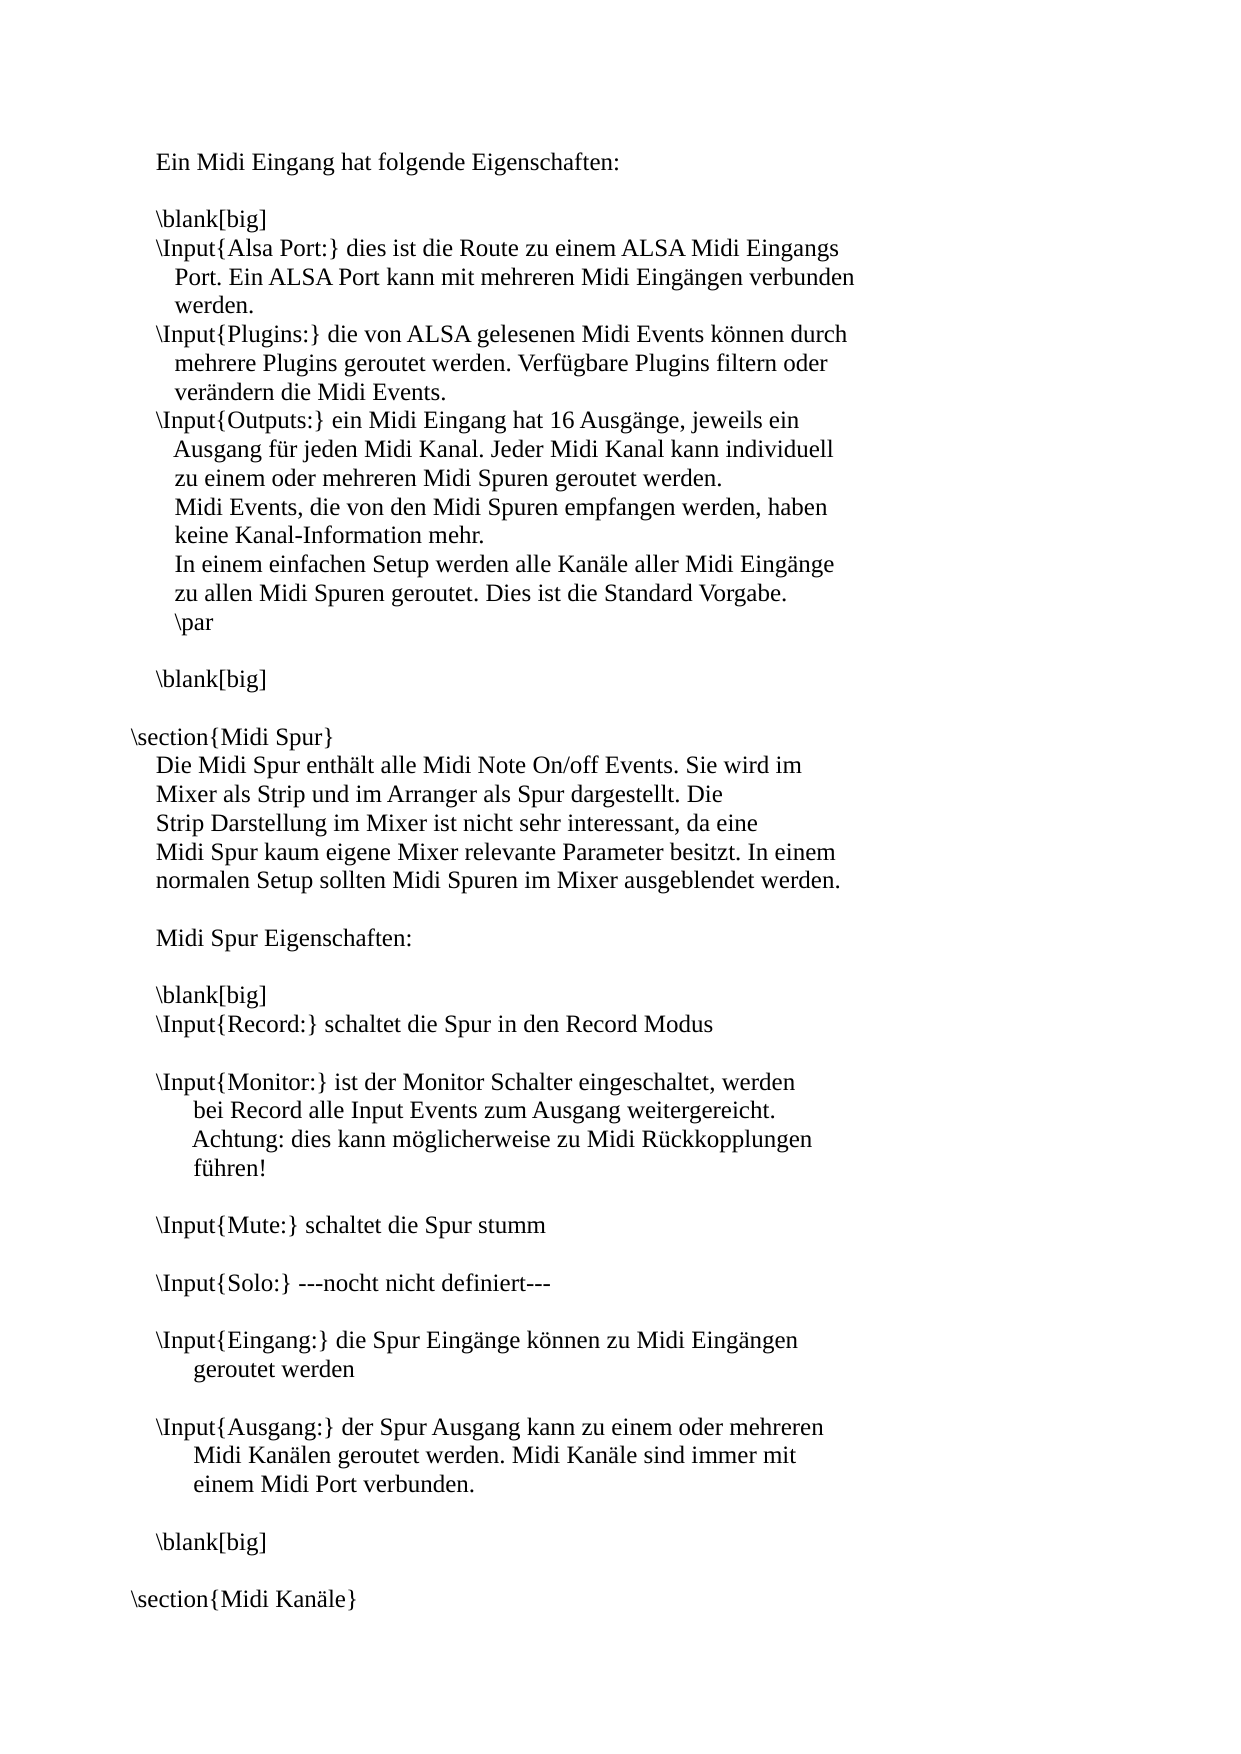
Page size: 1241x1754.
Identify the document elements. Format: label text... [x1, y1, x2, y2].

text \Input{Solo:} ---nocht nicht definiert--- [118, 1268, 1122, 1297]
text \section{Midi Kanäle} [118, 1584, 1122, 1613]
text geroutet werden [118, 1354, 1122, 1383]
text Strip Darstellung im Mixer ist nicht sehr interessant, da eine [118, 808, 1122, 837]
text Midi Spur kaum eigene Mixer relevante Parameter besitzt. In einem [118, 837, 1122, 866]
text In einem einfachen Setup werden alle Kanäle aller Midi Eingänge [118, 549, 1122, 578]
text Achtung: dies kann möglicherweise zu Midi Rückkopplungen [118, 1124, 1122, 1153]
text zu einem oder mehreren Midi Spuren geroutet werden. [118, 463, 1122, 492]
text \blank[big] [118, 1527, 1122, 1556]
text zu allen Midi Spuren geroutet. Dies ist die Standard Vorgabe. [118, 578, 1122, 607]
text Ausgang für jeden Midi Kanal. Jeder Midi Kanal kann individuell [118, 434, 1122, 463]
text normalen Setup sollten Midi Spuren im Mixer ausgeblendet werden. [118, 866, 1122, 894]
text \par [118, 607, 1122, 636]
text \Input{Eingang:} die Spur Eingänge können zu Midi Eingängen [118, 1326, 1122, 1354]
text einem Midi Port verbunden. [118, 1469, 1122, 1498]
text \Input{Plugins:} die von ALSA gelesenen Midi Events können durch [118, 319, 1122, 348]
text \blank[big] [118, 664, 1122, 693]
text Mixer als Strip und im Arranger als Spur dargestellt. Die [118, 779, 1122, 808]
text \Input{Ausgang:} der Spur Ausgang kann zu einem oder mehreren [118, 1412, 1122, 1441]
text Die Midi Spur enthält alle Midi Note On/off Events. Sie wird im [118, 751, 1122, 779]
text \Input{Outputs:} ein Midi Eingang hat 16 Ausgänge, jeweils ein [118, 406, 1122, 434]
text \Input{Record:} schaltet die Spur in den Record Modus [118, 1009, 1122, 1038]
text Ein Midi Eingang hat folgende Eigenschaften: [118, 147, 1122, 176]
text \section{Midi Spur} [118, 722, 1122, 751]
text \Input{Monitor:} ist der Monitor Schalter eingeschaltet, werden [118, 1067, 1122, 1096]
text \Input{Alsa Port:} dies ist die Route zu einem ALSA Midi Eingangs [118, 233, 1122, 262]
text führen! [118, 1153, 1122, 1182]
text bei Record alle Input Events zum Ausgang weitergereicht. [118, 1096, 1122, 1124]
text Midi Events, die von den Midi Spuren empfangen werden, haben [118, 492, 1122, 521]
text Port. Ein ALSA Port kann mit mehreren Midi Eingängen verbunden [118, 262, 1122, 291]
text werden. [118, 291, 1122, 319]
text \blank[big] [118, 981, 1122, 1009]
text \blank[big] [118, 204, 1122, 233]
text Midi Kanälen geroutet werden. Midi Kanäle sind immer mit [118, 1441, 1122, 1469]
text Midi Spur Eigenschaften: [118, 923, 1122, 952]
text mehrere Plugins geroutet werden. Verfügbare Plugins filtern oder [118, 348, 1122, 377]
text verändern die Midi Events. [118, 377, 1122, 406]
text \Input{Mute:} schaltet die Spur stumm [118, 1211, 1122, 1239]
text keine Kanal-Information mehr. [118, 521, 1122, 549]
